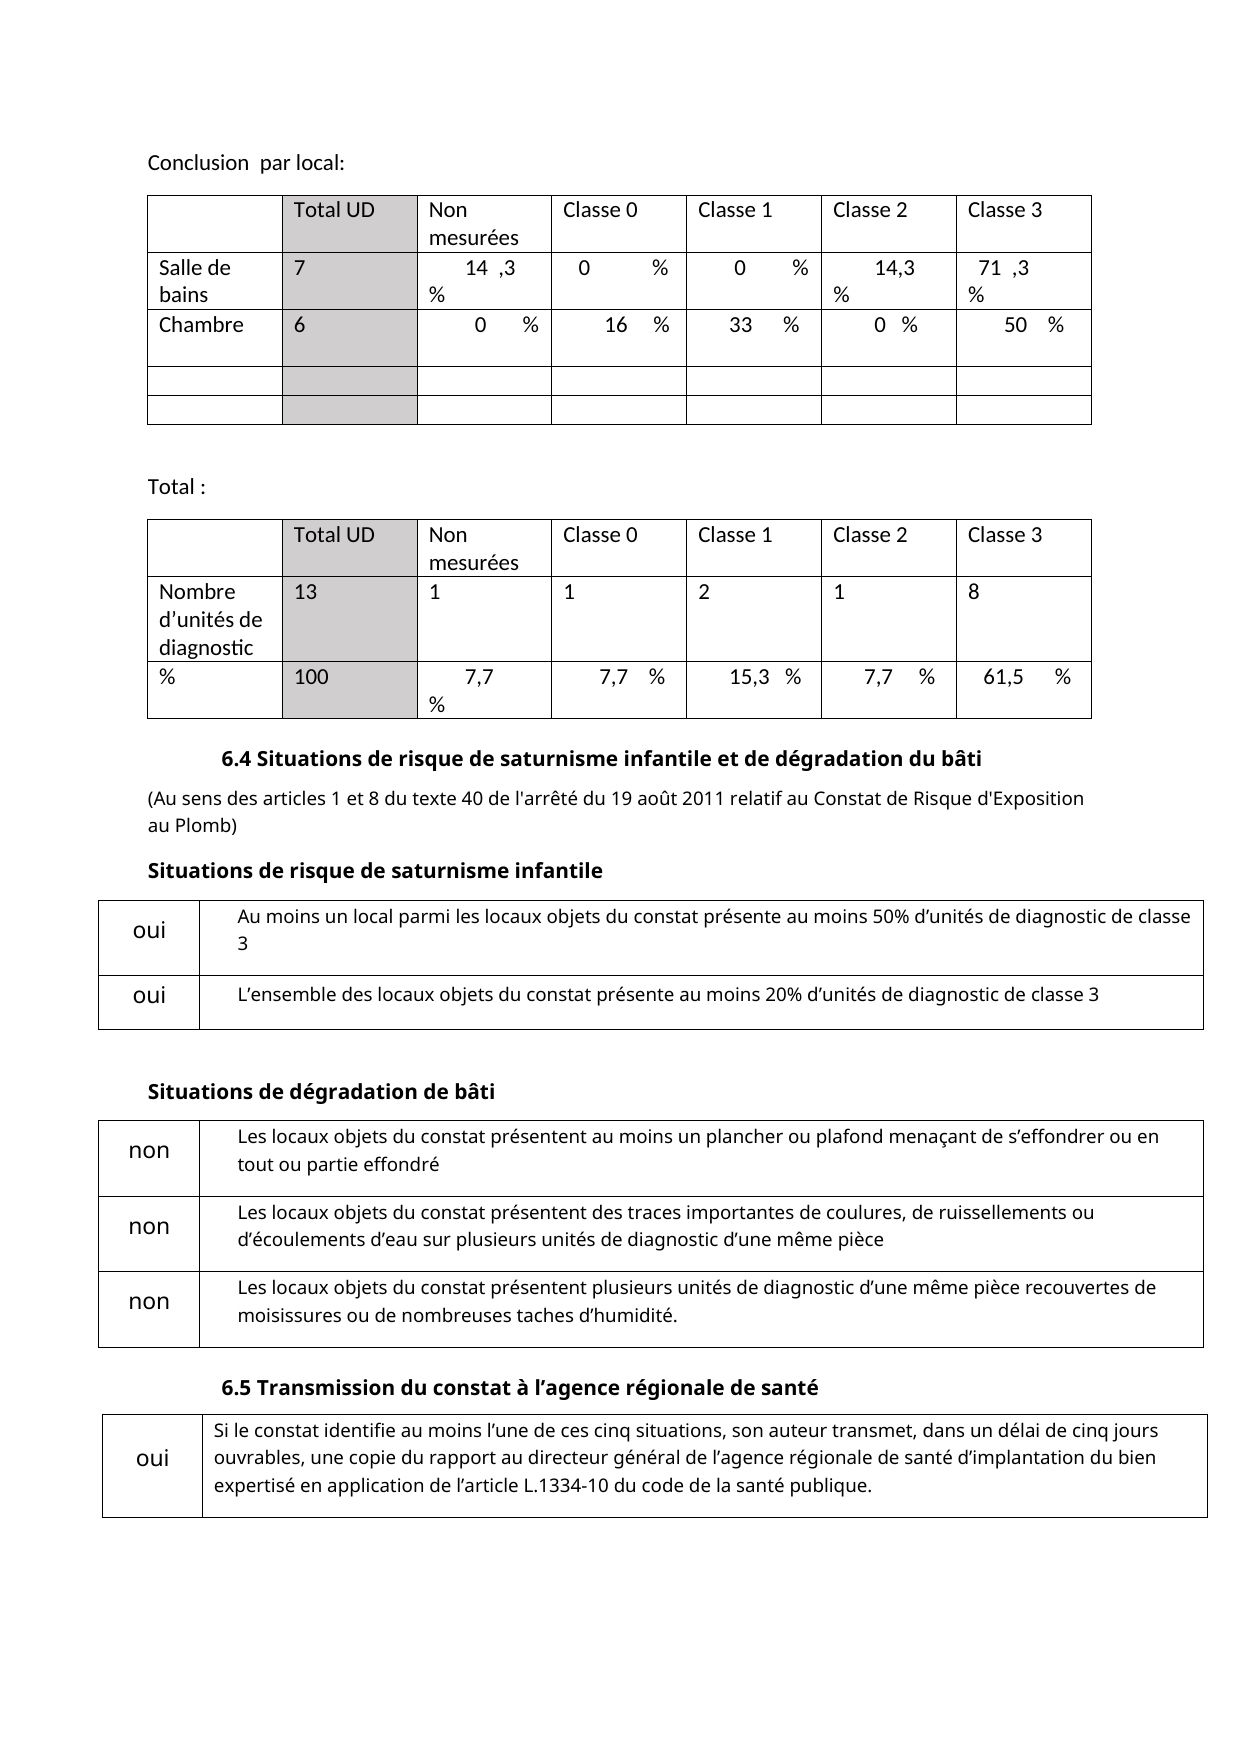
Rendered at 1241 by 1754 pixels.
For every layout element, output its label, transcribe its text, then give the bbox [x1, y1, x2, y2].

table_cell [687, 367, 821, 395]
table_header oui [99, 901, 199, 975]
table_cell Chambre [148, 310, 282, 366]
table_cell 15,3 % [687, 662, 821, 718]
table_header Non mesurées [418, 520, 551, 576]
table_cell 2 [687, 577, 821, 661]
table_cell % [148, 662, 282, 718]
table_cell [687, 396, 821, 424]
table_cell L’ensemble des locaux objets du constat présente au moins 20% d’unités de diagnostic de classe 3 [200, 976, 1203, 1029]
table_cell [148, 367, 282, 395]
table_header Si le constat identifie au moins l’une de ces cinq situations, son auteur transmet, dans un délai de cinq jours ouvrables, une copie du rapport au directeur général de l’agence régionale de santé d’implantation du bien expertisé en application de l’article L.1334-10 du code de la santé publique. [203, 1415, 1207, 1517]
table_cell 1 [822, 577, 956, 661]
table_header [148, 196, 282, 252]
table_cell 16 % [552, 310, 686, 366]
table_cell 0 % [552, 253, 686, 309]
table_header Total UD [283, 196, 417, 252]
table_cell 0 % [687, 253, 821, 309]
table_cell [552, 396, 686, 424]
table_cell 100 [283, 662, 417, 718]
table_cell 50 % [957, 310, 1091, 366]
table_cell [148, 396, 282, 424]
table_header Classe 2 [822, 520, 956, 576]
table_cell Les locaux objets du constat présentent des traces importantes de coulures, de ruissellements ou d’écoulements d’eau sur plusieurs unités de diagnostic d’une même pièce [200, 1197, 1203, 1271]
table_cell [283, 367, 417, 395]
table_cell 7 [283, 253, 417, 309]
table_cell 0 % [418, 310, 551, 366]
table_cell 71 ,3 % [957, 253, 1091, 309]
table_cell 1 [552, 577, 686, 661]
table_cell non [99, 1272, 199, 1347]
table_header non [99, 1121, 199, 1196]
text (Au sens des articles 1 et 8 du texte 40 de l'arrêté du 19 août 2011 relatif au Constat de Risque d'Exposition au Plomb) [148, 785, 1093, 838]
table_cell 7,7 % [822, 662, 956, 718]
table_cell 0 % [822, 310, 956, 366]
table_cell 8 [957, 577, 1091, 661]
table_cell 6 [283, 310, 417, 366]
table_cell oui [99, 976, 199, 1029]
table_cell 14,3 % [822, 253, 956, 309]
table_header Classe 1 [687, 196, 821, 252]
text Conclusion par local: [148, 148, 1093, 176]
subtitle 6.4 Situations de risque de saturnisme infantile et de dégradation du bâti [148, 744, 1093, 772]
table_cell [957, 396, 1091, 424]
text Situations de risque de saturnisme infantile [148, 857, 1093, 885]
table_cell [418, 367, 551, 395]
table_cell [822, 396, 956, 424]
table_header oui [103, 1415, 202, 1517]
table_cell 7,7 % [418, 662, 551, 718]
table_cell [957, 367, 1091, 395]
table_header Au moins un local parmi les locaux objets du constat présente au moins 50% d’unités de diagnostic de classe 3 [200, 901, 1203, 975]
table_header Les locaux objets du constat présentent au moins un plancher ou plafond menaçant de s’effondrer ou en tout ou partie effondré [200, 1121, 1203, 1196]
table_cell [418, 396, 551, 424]
table_header Classe 1 [687, 520, 821, 576]
table_header Total UD [283, 520, 417, 576]
table_cell 7,7 % [552, 662, 686, 718]
table_cell [283, 396, 417, 424]
text Total : [148, 472, 1093, 500]
subtitle 6.5 Transmission du constat à l’agence régionale de santé [221, 1373, 1093, 1401]
table_cell 61,5 % [957, 662, 1091, 718]
table_cell Nombre d’unités de diagnostic [148, 577, 282, 661]
table_cell Les locaux objets du constat présentent plusieurs unités de diagnostic d’une même pièce recouvertes de moisissures ou de nombreuses taches d’humidité. [200, 1272, 1203, 1347]
table_header Non mesurées [418, 196, 551, 252]
table_cell 13 [283, 577, 417, 661]
table_header Classe 0 [552, 196, 686, 252]
table_header Classe 3 [957, 520, 1091, 576]
table_cell [822, 367, 956, 395]
table_header Classe 2 [822, 196, 956, 252]
table_cell 33 % [687, 310, 821, 366]
table_header [148, 520, 282, 576]
table_header Classe 0 [552, 520, 686, 576]
table_cell [552, 367, 686, 395]
table_header Classe 3 [957, 196, 1091, 252]
table_cell 14 ,3 % [418, 253, 551, 309]
table_cell 1 [418, 577, 551, 661]
text Situations de dégradation de bâti [148, 1077, 1093, 1105]
table_cell Salle de bains [148, 253, 282, 309]
table_cell non [99, 1197, 199, 1271]
